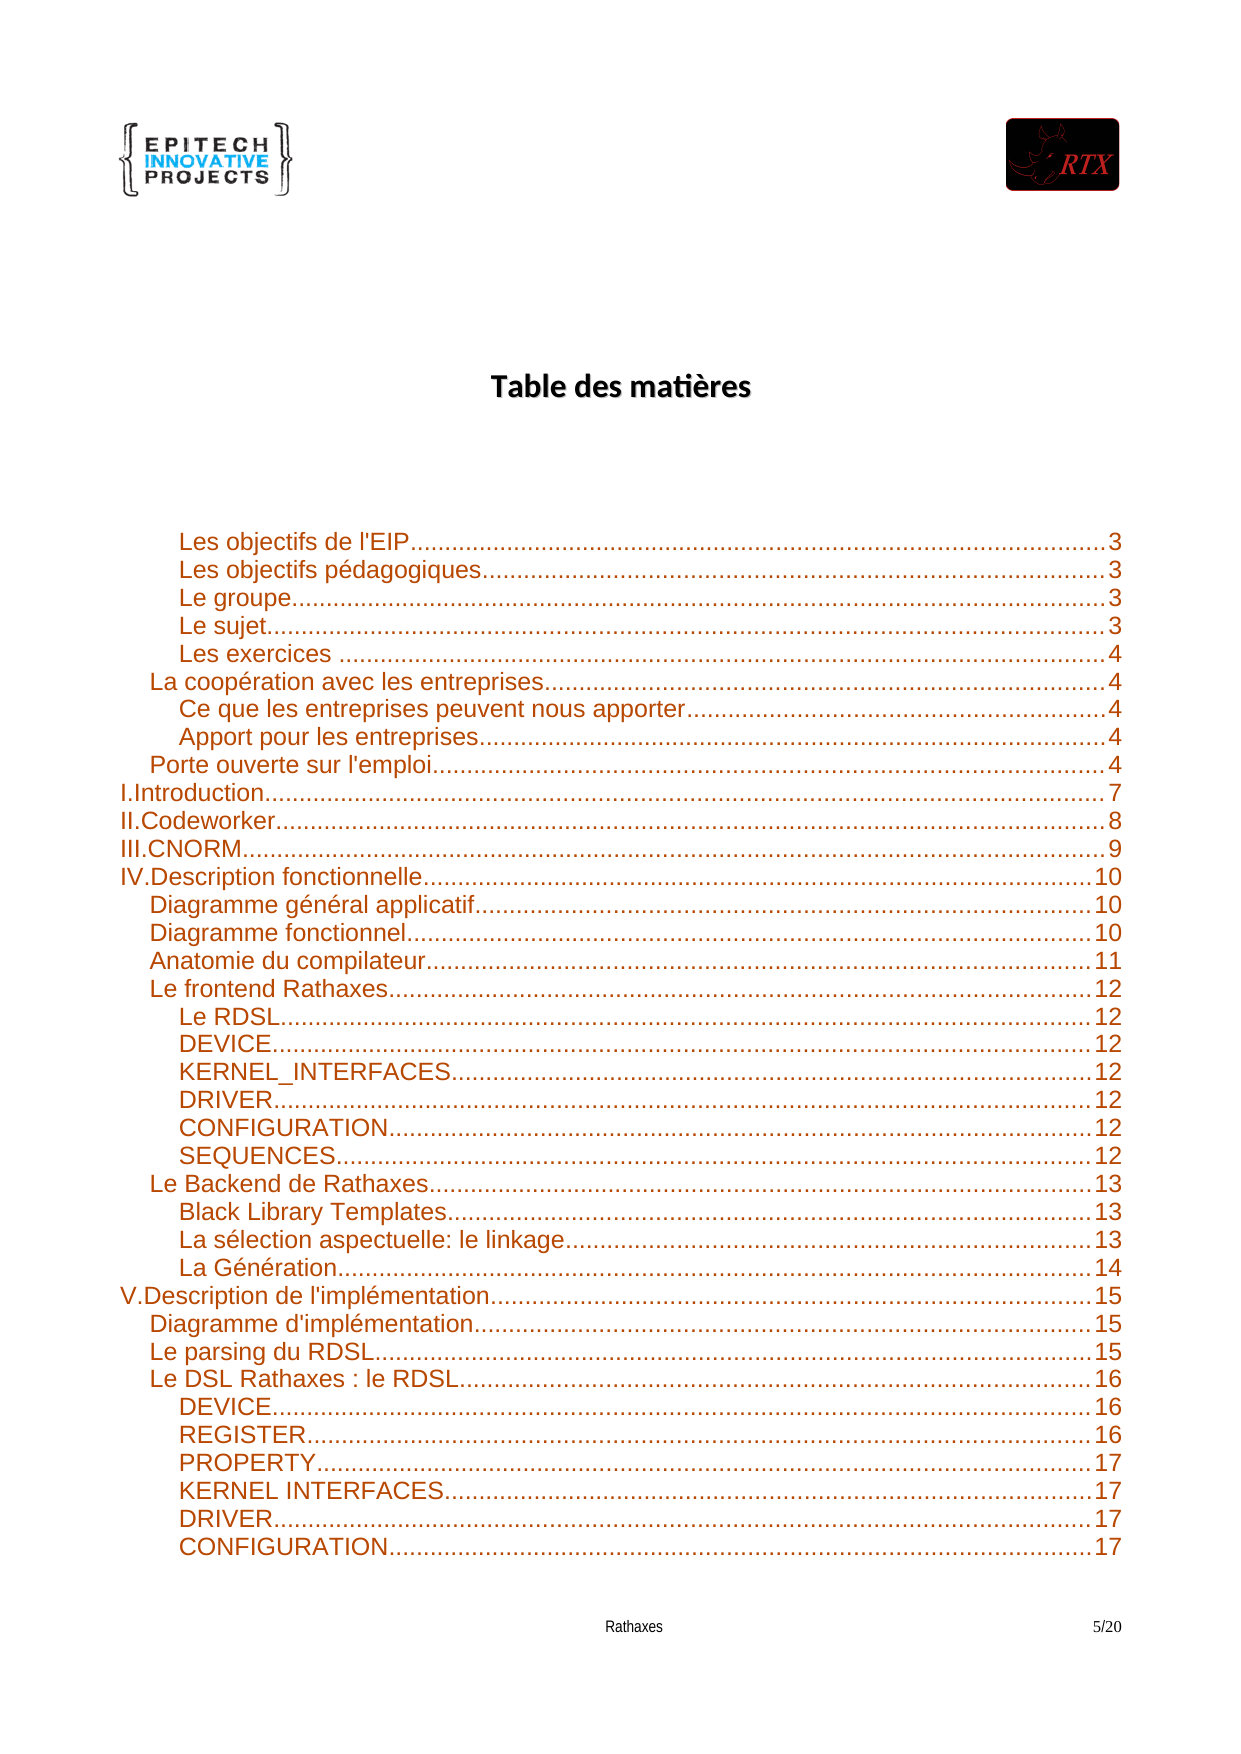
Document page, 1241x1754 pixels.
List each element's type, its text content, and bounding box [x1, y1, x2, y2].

text IV.Description fonctionnelle 10 [120, 863, 1122, 891]
text La sélection aspectuelle: le linkage 13 [179, 1226, 1122, 1254]
text I.Introduction 7 [120, 779, 1122, 807]
text SEQUENCES 12 [179, 1142, 1122, 1170]
text Apport pour les entreprises 4 [179, 723, 1122, 751]
text La Génération 14 [179, 1254, 1122, 1282]
text Le frontend Rathaxes 12 [149, 974, 1122, 1002]
text Diagramme fonctionnel 10 [149, 919, 1122, 947]
text Le groupe 3 [179, 584, 1122, 612]
picture [1006, 118, 1120, 191]
text CONFIGURATION 12 [179, 1114, 1122, 1142]
picture [117, 118, 295, 198]
text Les objectifs pédagogiques 3 [179, 556, 1122, 584]
text Le sujet 3 [179, 612, 1122, 639]
text Diagramme général applicatif 10 [149, 891, 1122, 919]
text KERNEL INTERFACES 17 [179, 1477, 1122, 1505]
text DRIVER 12 [179, 1086, 1122, 1114]
text Les exercices 4 [179, 639, 1122, 667]
text Black Library Templates 13 [179, 1198, 1122, 1226]
text Ce que les entreprises peuvent nous apporter 4 [179, 695, 1122, 723]
text KERNEL_INTERFACES 12 [179, 1058, 1122, 1086]
text PROPERTY 17 [179, 1449, 1122, 1477]
text DEVICE 16 [179, 1393, 1122, 1421]
text Le DSL Rathaxes : le RDSL 16 [149, 1365, 1122, 1393]
text DEVICE 12 [179, 1030, 1122, 1058]
text III.CNORM 9 [120, 835, 1122, 863]
text Diagramme d'implémentation 15 [149, 1309, 1122, 1337]
text Le RDSL 12 [179, 1002, 1122, 1030]
text La coopération avec les entreprises 4 [149, 667, 1122, 695]
text II.Codeworker 8 [120, 807, 1122, 835]
text Le Backend de Rathaxes 13 [149, 1170, 1122, 1198]
text Porte ouverte sur l'emploi 4 [149, 751, 1122, 779]
text Les objectifs de l'EIP 3 [179, 528, 1122, 556]
text Le parsing du RDSL 15 [149, 1337, 1122, 1365]
text DRIVER 17 [179, 1505, 1122, 1533]
text CONFIGURATION 17 [179, 1533, 1122, 1561]
subtitle Table des matières [120, 372, 1122, 406]
text Anatomie du compilateur 11 [149, 947, 1122, 974]
text REGISTER 16 [179, 1421, 1122, 1449]
text V.Description de l'implémentation 15 [120, 1282, 1122, 1309]
